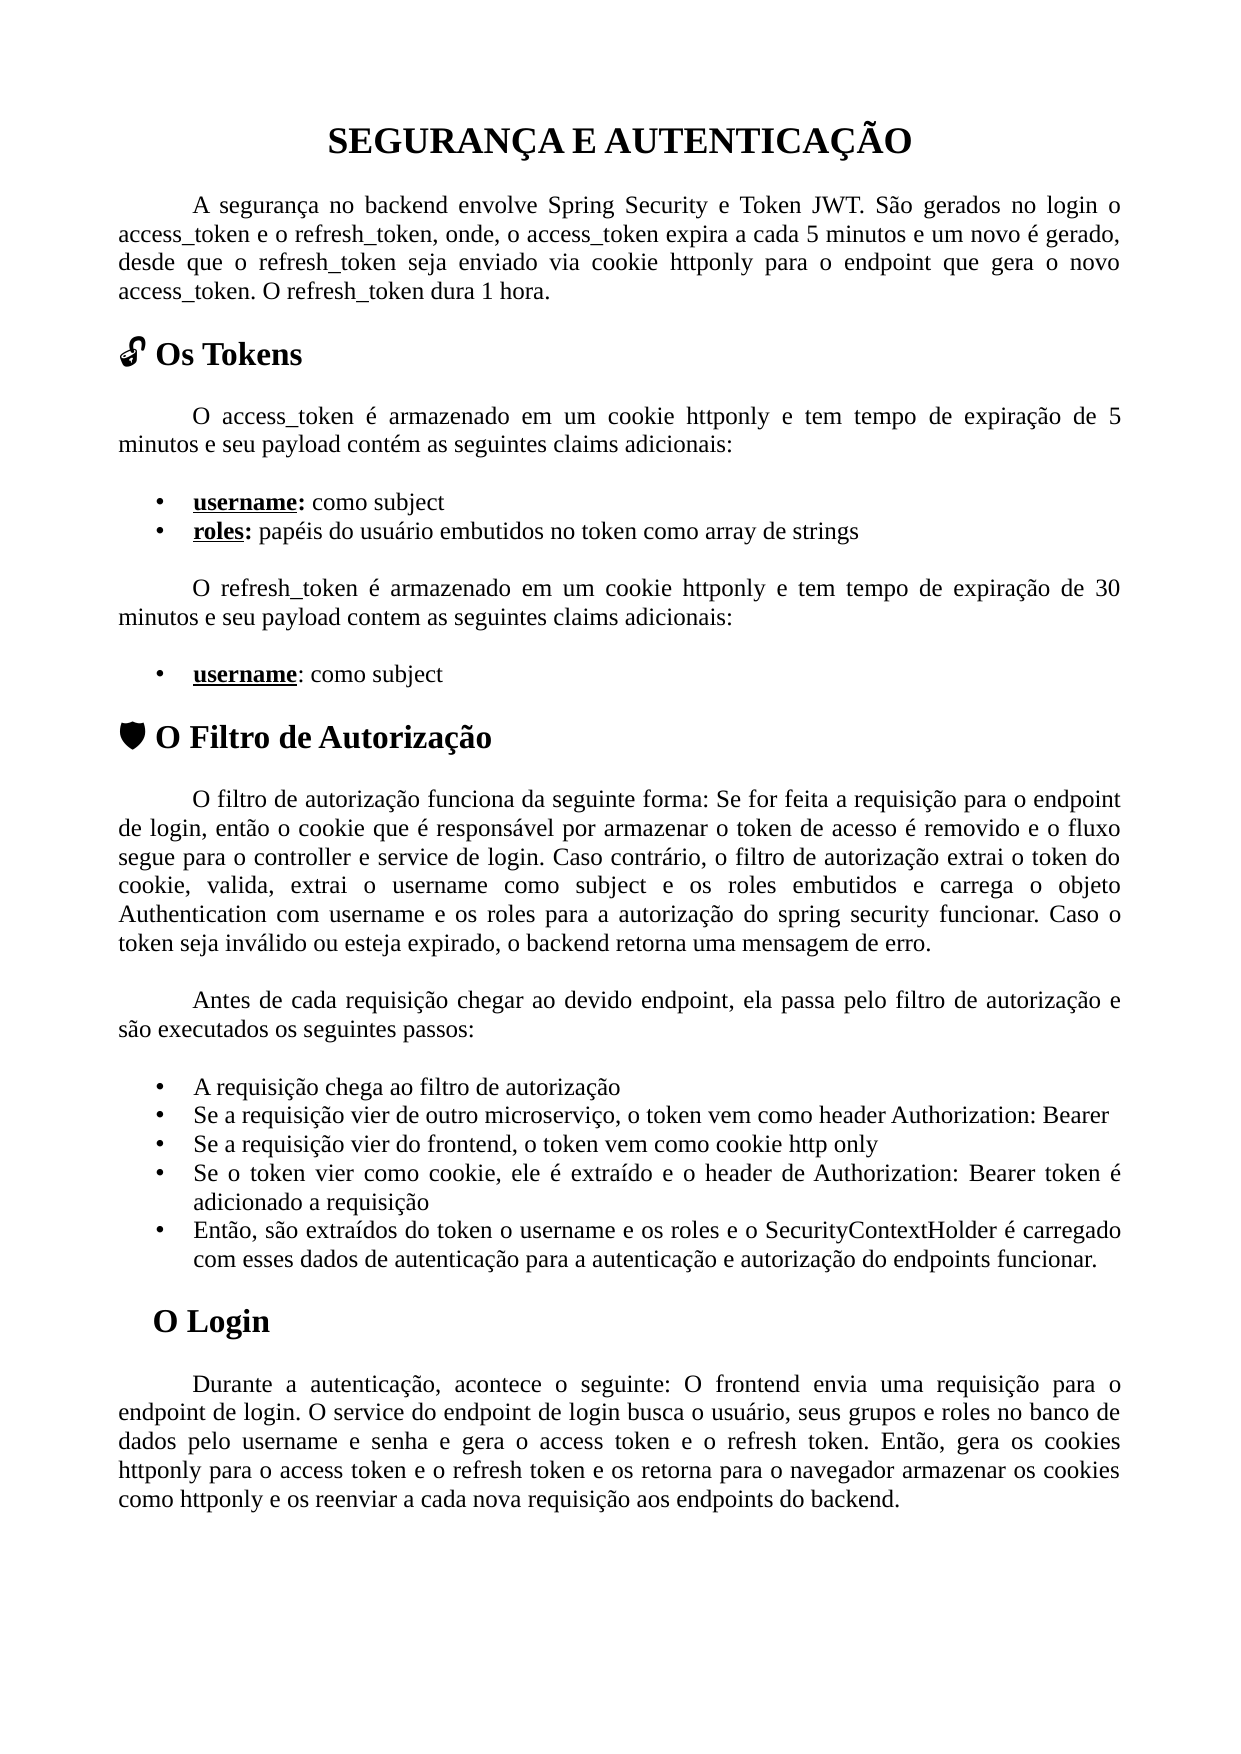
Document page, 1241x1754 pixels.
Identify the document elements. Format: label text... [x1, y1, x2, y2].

list username: como subject [156, 487, 1122, 516]
text Antes de cada requisição chegar ao devido endpoint, ela passa pelo filtro de autorização e são executados os seguintes passos: [118, 985, 1122, 1043]
list username: como subject [156, 659, 1122, 688]
text O refresh_token é armazenado em um cookie httponly e tem tempo de expiração de 30 minutos e seu payload contem as seguintes claims adicionais: [118, 573, 1122, 631]
text O filtro de autorização funciona da seguinte forma: Se for feita a requisição para o endpoint de login, então o cookie que é responsável por armazenar o token de acesso é removido e o fluxo segue para o controller e service de login. Caso contrário, o filtro de autorização extrai o token do cookie, valida, extrai o username como subject e os roles embutidos e carrega o objeto Authentication com username e os roles para a autorização do spring security funcionar. Caso o token seja inválido ou esteja expirado, o backend retorna uma mensagem de erro. [118, 784, 1122, 957]
list Se o token vier como cookie, ele é extraído e o header de Authorization: Bearer token é adicionado a requisição [156, 1158, 1122, 1215]
text SEGURANÇA E AUTENTICAÇÃO [118, 118, 1122, 161]
text 🔓 Os Tokens [118, 334, 1122, 372]
text 🔑 O Login [118, 1302, 1122, 1340]
text A segurança no backend envolve Spring Security e Token JWT. São gerados no login o access_token e o refresh_token, onde, o access_token expira a cada 5 minutos e um novo é gerado, desde que o refresh_token seja enviado via cookie httponly para o endpoint que gera o novo access_token. O refresh_token dura 1 hora. [118, 190, 1122, 305]
text 🛡️ O Filtro de Autorização [118, 717, 1122, 755]
list roles: papéis do usuário embutidos no token como array de strings [156, 516, 1122, 544]
text Durante a autenticação, acontece o seguinte: O frontend envia uma requisição para o endpoint de login. O service do endpoint de login busca o usuário, seus grupos e roles no banco de dados pelo username e senha e gera o access token e o refresh token. Então, gera os cookies httponly para o access token e o refresh token e os retorna para o navegador armazenar os cookies como httponly e os reenviar a cada nova requisição aos endpoints do backend. [118, 1369, 1122, 1512]
text O access_token é armazenado em um cookie httponly e tem tempo de expiração de 5 minutos e seu payload contém as seguintes claims adicionais: [118, 401, 1122, 458]
list Se a requisição vier do frontend, o token vem como cookie http only [156, 1129, 1122, 1158]
list Então, são extraídos do token o username e os roles e o SecurityContextHolder é carregado com esses dados de autenticação para a autenticação e autorização do endpoints funcionar. [156, 1215, 1122, 1273]
list A requisição chega ao filtro de autorização [156, 1072, 1122, 1100]
list Se a requisição vier de outro microserviço, o token vem como header Authorization: Bearer [156, 1100, 1122, 1129]
